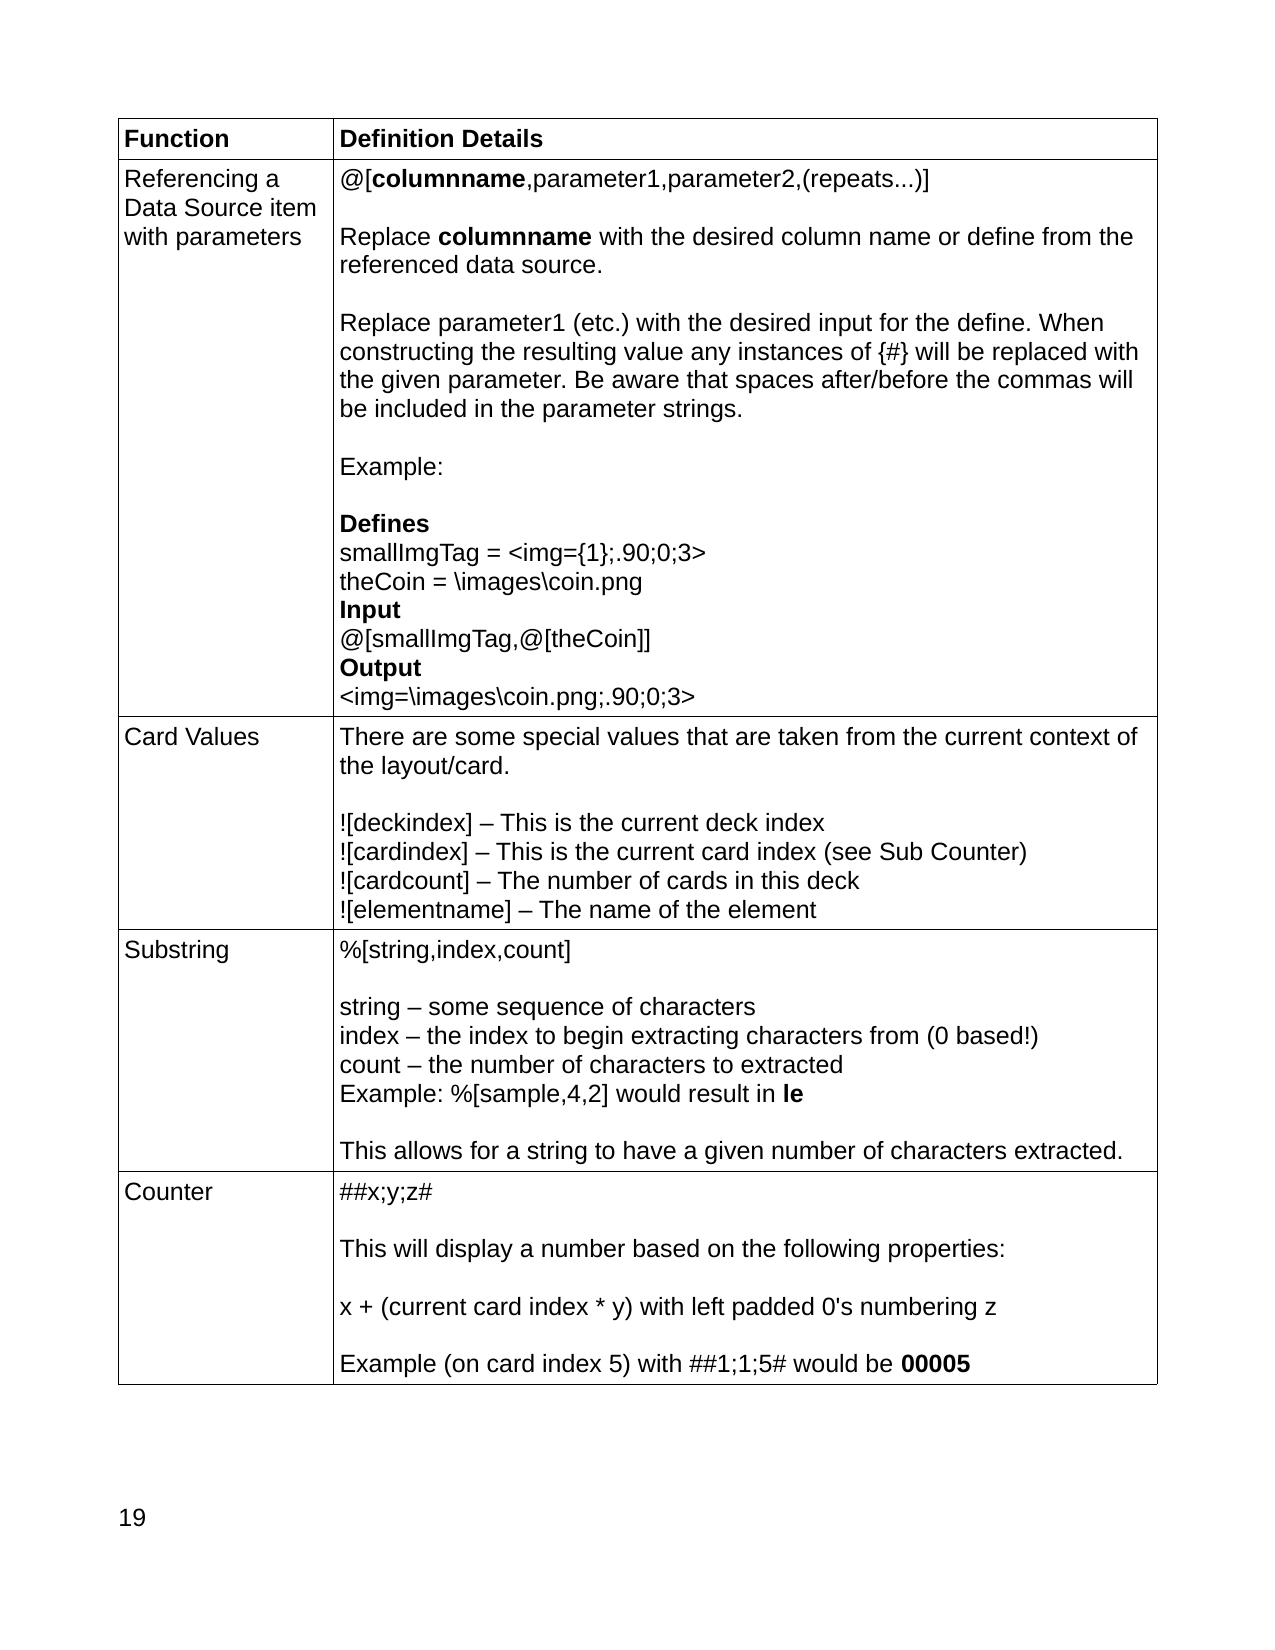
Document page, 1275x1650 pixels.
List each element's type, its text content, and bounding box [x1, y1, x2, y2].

table_cell There are some special values that are taken from the current context of the layout/card. ![deckindex] – This is the current deck index ![cardindex] – This is the current card index (see Sub Counter) ![cardcount] – The number of cards in this deck ![elementname] – The name of the element [334, 717, 1157, 929]
table_cell ##x;y;z# This will display a number based on the following properties: x + (current card index * y) with left padded 0's numbering z Example (on card index 5) with ##1;1;5# would be 00005 [334, 1172, 1157, 1383]
table_header Definition Details [334, 119, 1157, 158]
table_cell Counter [119, 1172, 333, 1383]
table_cell @[columnname,parameter1,parameter2,(repeats...)] Replace columnname with the desired column name or define from the referenced data source. Replace parameter1 (etc.) with the desired input for the define. When constructing the resulting value any instances of {#} will be replaced with the given parameter. Be aware that spaces after/before the commas will be included in the parameter strings. Example: Defines smallImgTag = <img={1};.90;0;3> theCoin = \images\coin.png Input @[smallImgTag,@[theCoin]] Output <img=\images\coin.png;.90;0;3> [334, 160, 1157, 716]
table_cell Referencing a Data Source item with parameters [119, 160, 333, 716]
table_cell Card Values [119, 717, 333, 929]
table_header Function [119, 119, 333, 158]
table_cell %[string,index,count] string – some sequence of characters index – the index to begin extracting characters from (0 based!) count – the number of characters to extracted Example: %[sample,4,2] would result in le This allows for a string to have a given number of characters extracted. [334, 930, 1157, 1171]
table_cell Substring [119, 930, 333, 1171]
